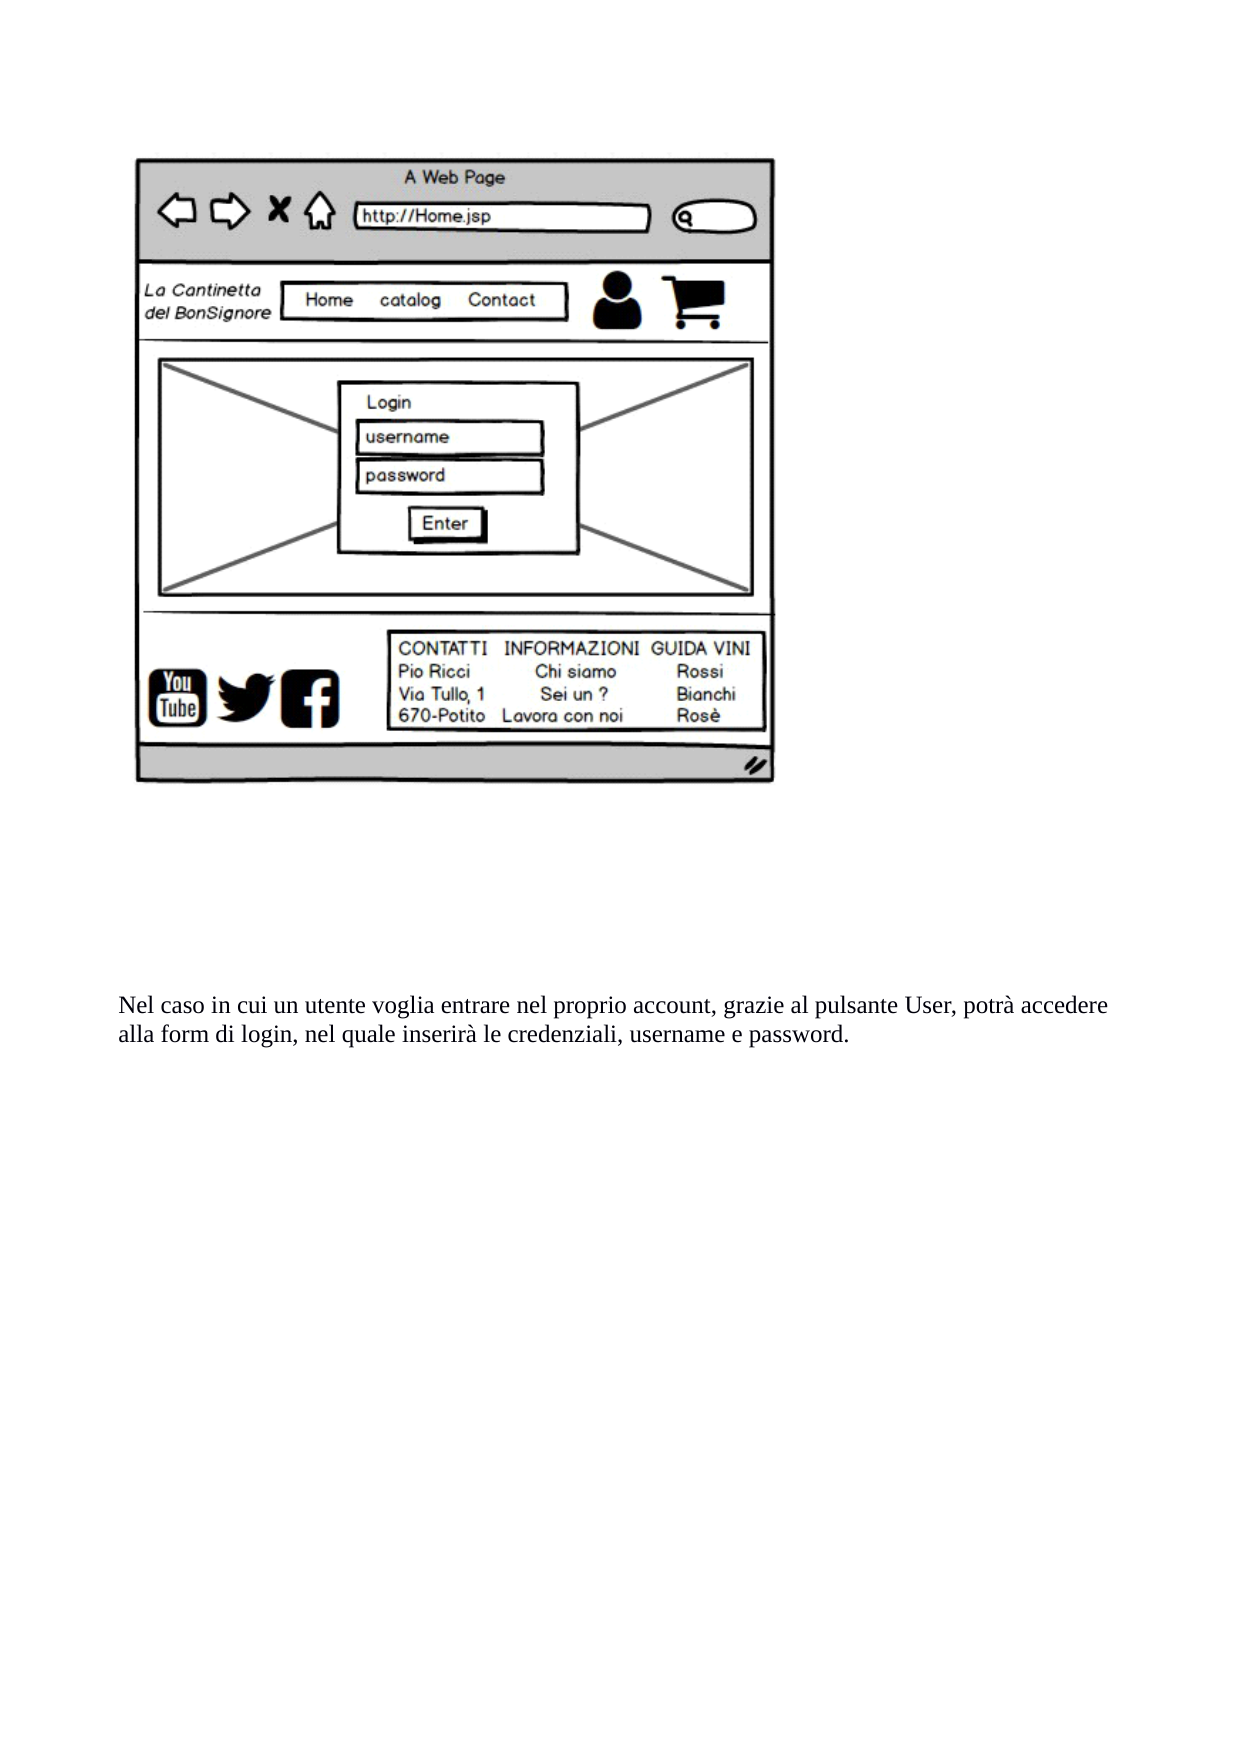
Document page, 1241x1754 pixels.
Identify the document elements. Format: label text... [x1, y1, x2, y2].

text Nel caso in cui un utente voglia entrare nel proprio account, grazie al pulsante User, potrà accedere alla form di login, nel quale inserirà le credenziali, username e password. [118, 991, 1122, 1048]
